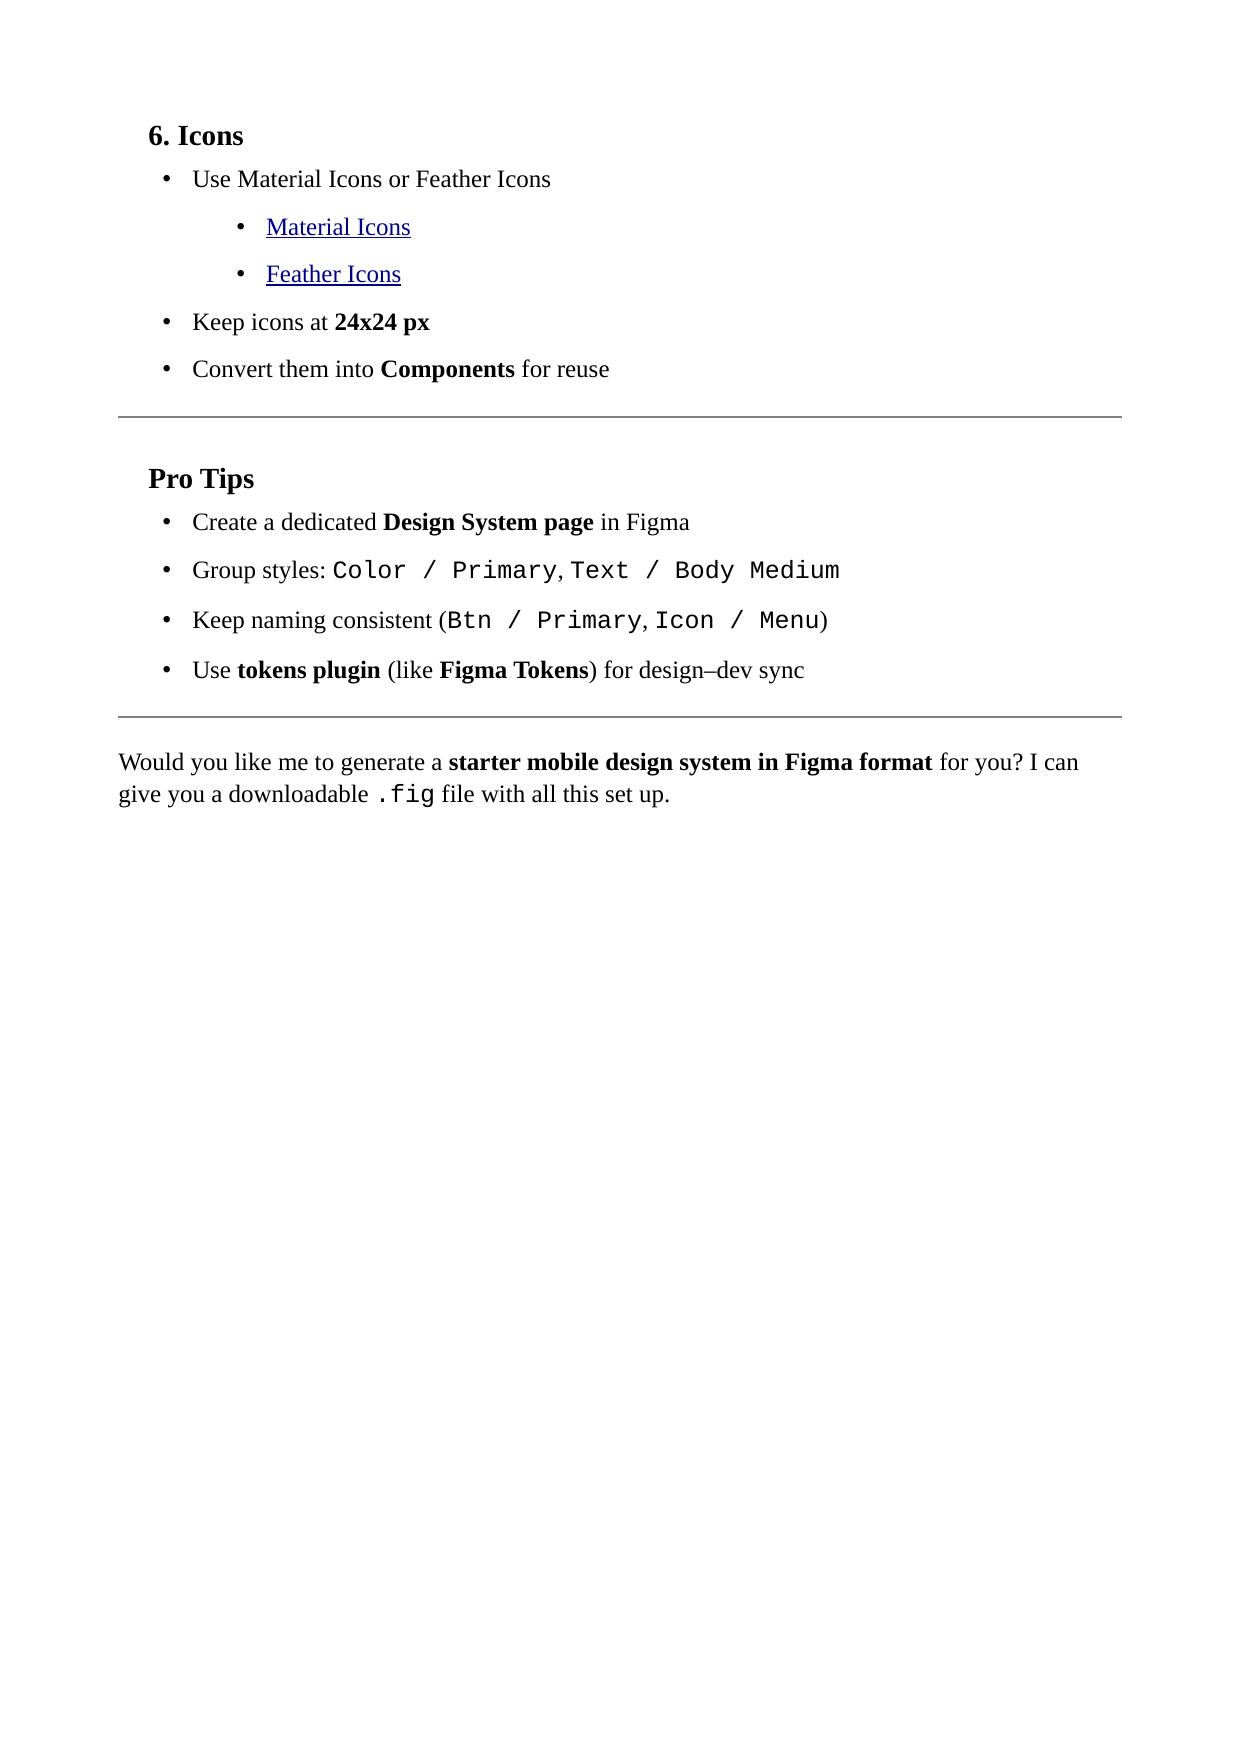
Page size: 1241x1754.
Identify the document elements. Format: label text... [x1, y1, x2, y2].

list Convert them into Components for reuse [162, 354, 1122, 383]
list Material Icons [236, 212, 1122, 241]
text Would you like me to generate a starter mobile design system in Figma format for you? I can give you a downloadable .fig file with all this set up. [118, 747, 1122, 810]
list Create a dedicated Design System page in Figma [162, 507, 1122, 536]
subtitle 🧠 Pro Tips [118, 461, 1122, 494]
subtitle 🎯 6. Icons [118, 118, 1122, 152]
list Group styles: Color / Primary, Text / Body Medium [162, 555, 1122, 586]
list Keep naming consistent (Btn / Primary, Icon / Menu) [162, 605, 1122, 636]
list Use tokens plugin (like Figma Tokens) for design–dev sync [162, 655, 1122, 683]
list Feather Icons [236, 259, 1122, 288]
list Keep icons at 24x24 px [162, 307, 1122, 336]
list Use Material Icons or Feather Icons [162, 164, 1122, 193]
